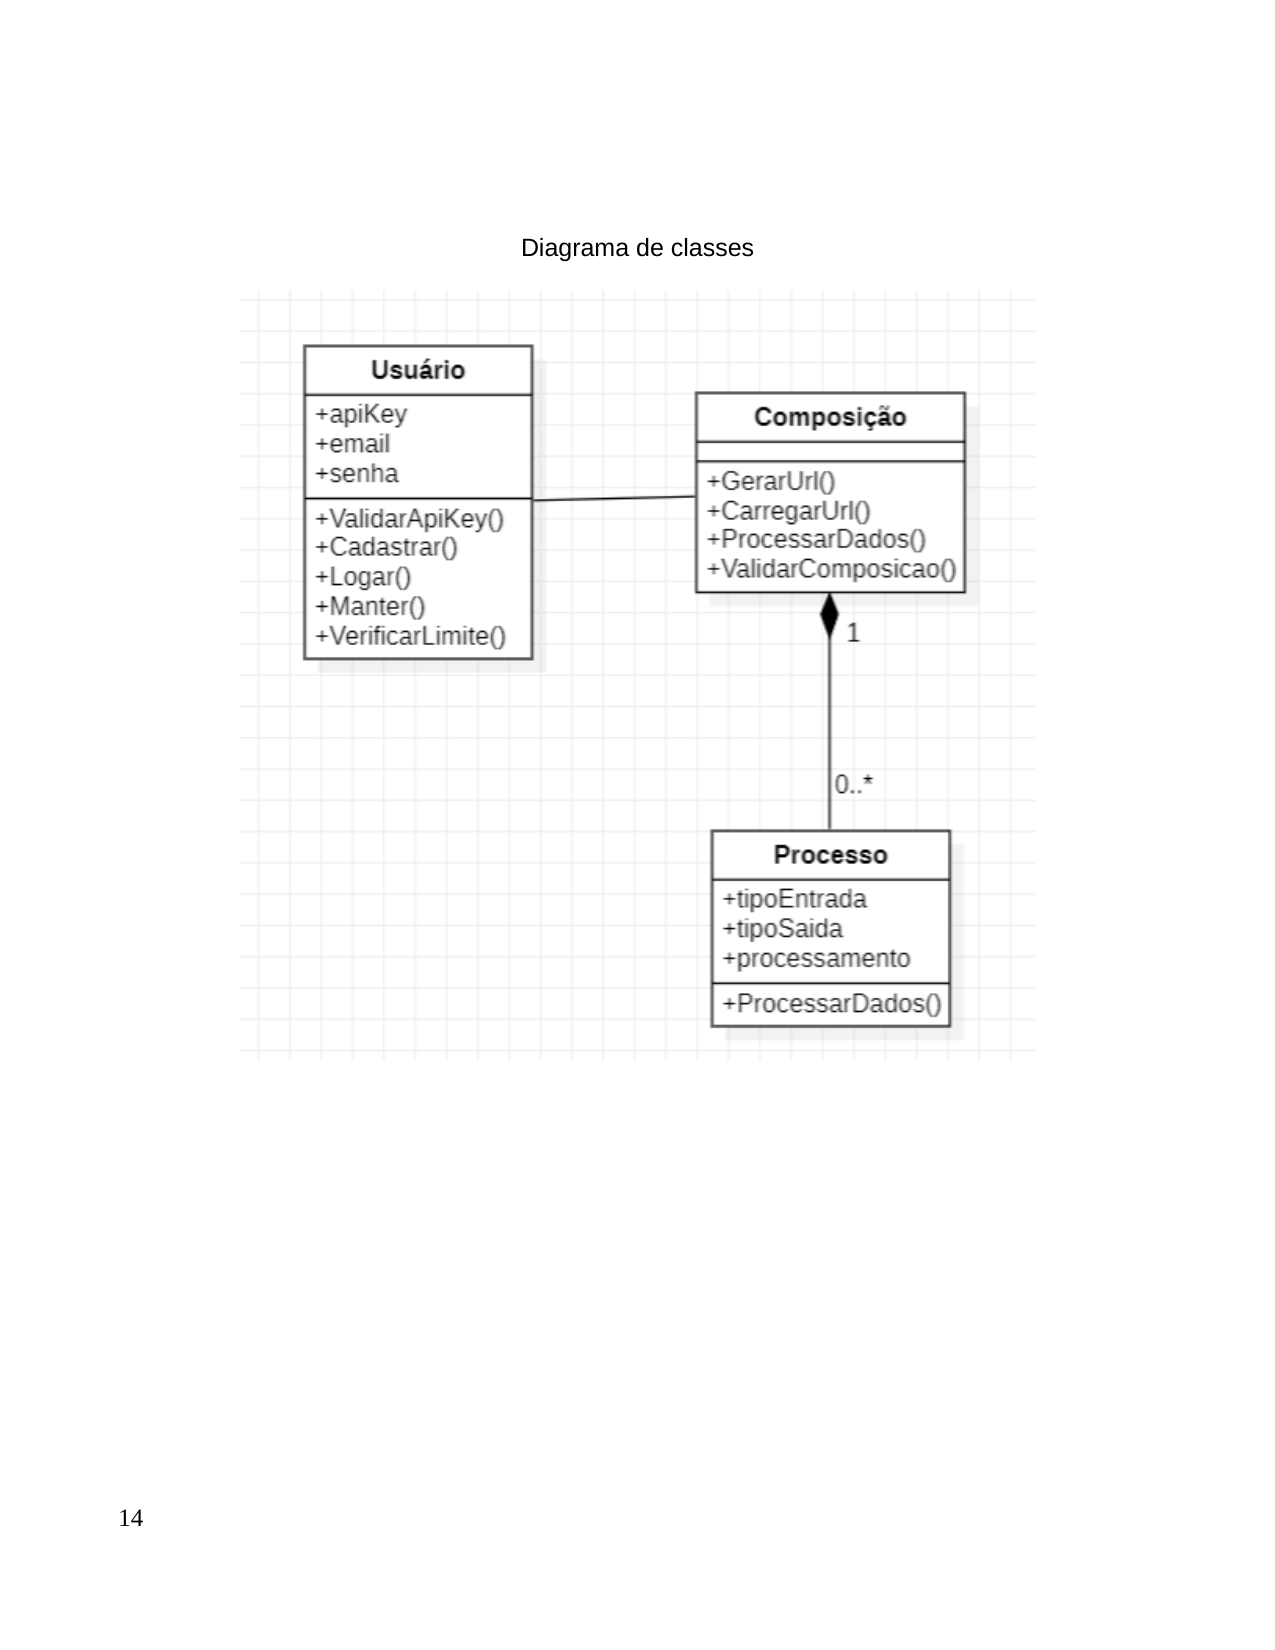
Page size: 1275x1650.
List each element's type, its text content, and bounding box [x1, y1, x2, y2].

text Diagrama de classes [118, 233, 1157, 262]
picture [239, 290, 1036, 1061]
